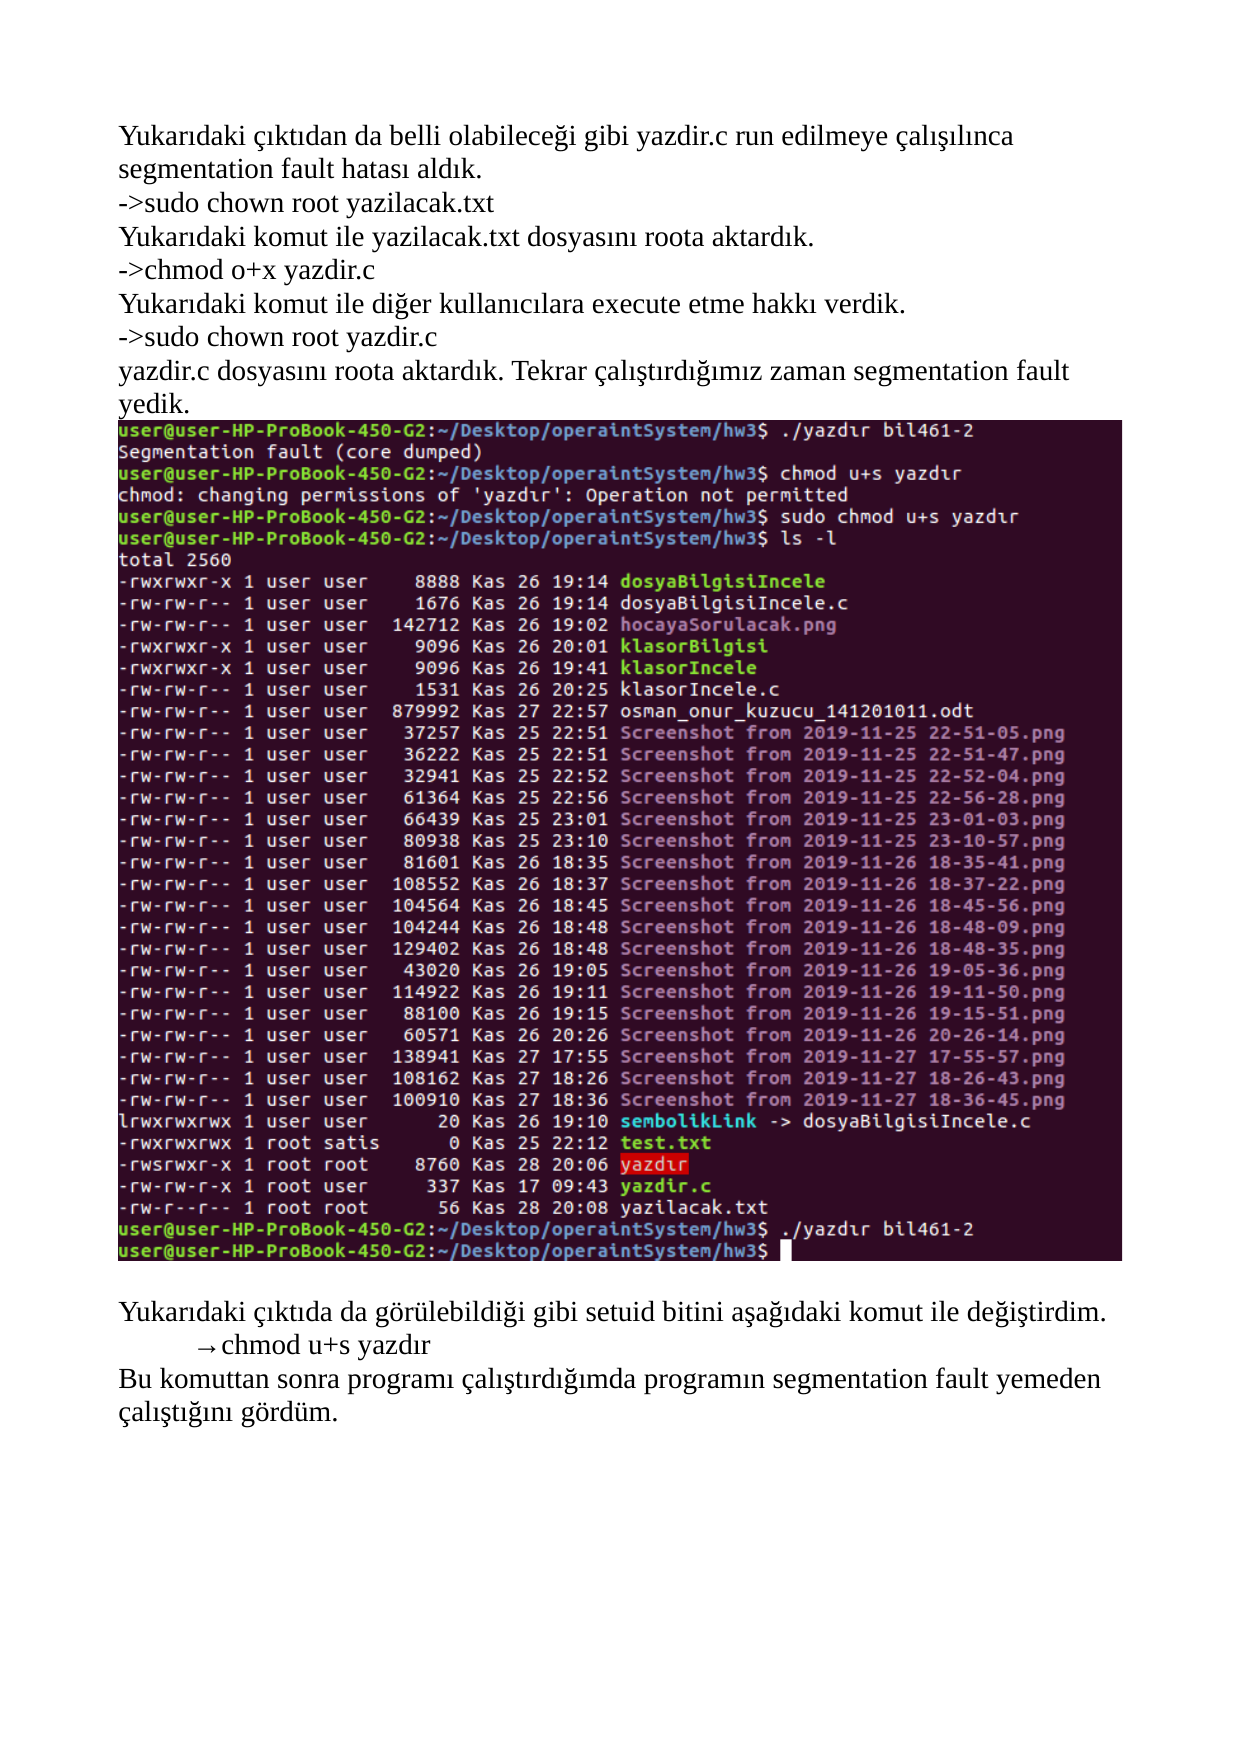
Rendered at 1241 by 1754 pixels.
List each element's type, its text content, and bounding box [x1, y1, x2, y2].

text ->sudo chown root yazilacak.txt [118, 185, 1122, 219]
text Yukarıdaki komut ile yazilacak.txt dosyasını roota aktardık. [118, 219, 1122, 252]
text Yukarıdaki komut ile diğer kullanıcılara execute etme hakkı verdik. [118, 286, 1122, 319]
text yazdir.c dosyasını roota aktardık. Tekrar çalıştırdığımız zaman segmentation fault yedik. [118, 353, 1122, 420]
text →chmod u+s yazdır [118, 1327, 1122, 1361]
text ->sudo chown root yazdir.c [118, 319, 1122, 353]
picture [118, 420, 1123, 1261]
text ->chmod o+x yazdir.c [118, 252, 1122, 286]
text Yukarıdaki çıktıdan da belli olabileceği gibi yazdir.c run edilmeye çalışılınca segmentation fault hatası aldık. [118, 118, 1122, 185]
text Bu komuttan sonra programı çalıştırdığımda programın segmentation fault yemeden çalıştığını gördüm. [118, 1361, 1122, 1428]
text Yukarıdaki çıktıda da görülebildiği gibi setuid bitini aşağıdaki komut ile değiştirdim. [118, 1294, 1122, 1327]
